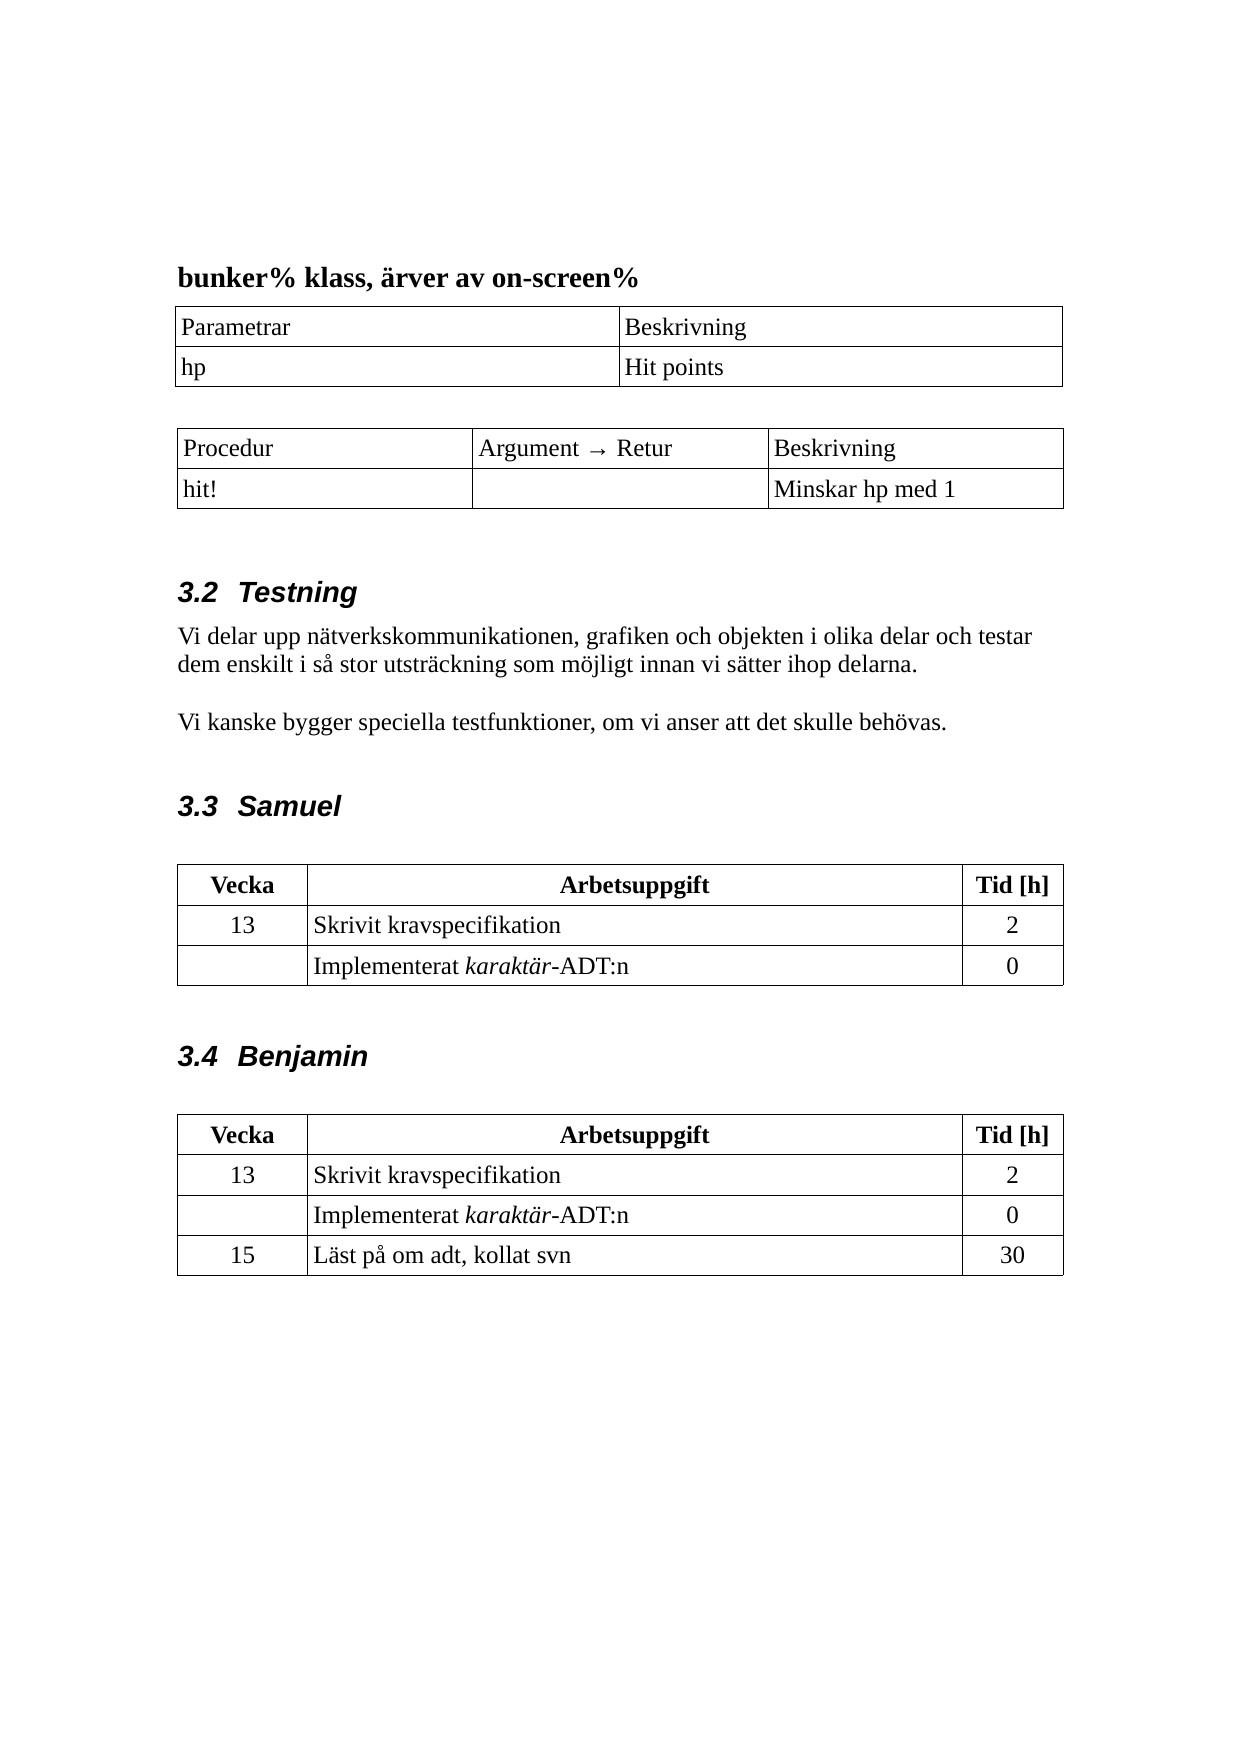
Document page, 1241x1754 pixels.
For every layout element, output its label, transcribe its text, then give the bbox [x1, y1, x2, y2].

subtitle Benjamin [177, 1039, 1063, 1073]
table_cell 15 [178, 1236, 307, 1275]
text bunker% klass, ärver av on-screen% [177, 260, 1063, 293]
text Vi kanske bygger speciella testfunktioner, om vi anser att det skulle behövas. [177, 707, 1063, 736]
table_header Arbetsuppgift [308, 865, 962, 904]
table_cell Implementerat karaktär-ADT:n [308, 946, 962, 985]
text Vi delar upp nätverkskommunikationen, grafiken och objekten i olika delar och testar dem enskilt i så stor utsträckning som möjligt innan vi sätter ihop delarna. [177, 621, 1063, 678]
table_cell [178, 1196, 307, 1235]
table_cell Skrivit kravspecifikation [308, 1155, 962, 1194]
table_header Beskrivning [620, 307, 1062, 346]
table_header Procedur [178, 429, 472, 468]
table_cell 2 [963, 1155, 1063, 1194]
table_cell 13 [178, 1155, 307, 1194]
table_cell 2 [963, 906, 1063, 945]
table_header Beskrivning [769, 429, 1063, 468]
table_cell Skrivit kravspecifikation [308, 906, 962, 945]
table_cell 0 [963, 1196, 1063, 1235]
table_cell hit! [178, 469, 472, 508]
table_cell [473, 469, 768, 508]
table_header Argument → Retur [473, 429, 768, 468]
table_cell Läst på om adt, kollat svn [308, 1236, 962, 1275]
table_header Parametrar [176, 307, 619, 346]
table_cell 13 [178, 906, 307, 945]
table_cell [178, 946, 307, 985]
table_header Tid [h] [963, 865, 1063, 904]
table_header Tid [h] [963, 1115, 1063, 1154]
table_header Vecka [178, 1115, 307, 1154]
table_cell hp [176, 347, 619, 386]
table_header Arbetsuppgift [308, 1115, 962, 1154]
subtitle Samuel [177, 789, 1063, 823]
subtitle Testning [177, 575, 1063, 608]
table_cell Hit points [620, 347, 1062, 386]
table_cell 30 [963, 1236, 1063, 1275]
table_cell Minskar hp med 1 [769, 469, 1063, 508]
table_cell Implementerat karaktär-ADT:n [308, 1196, 962, 1235]
table_header Vecka [178, 865, 307, 904]
table_cell 0 [963, 946, 1063, 985]
